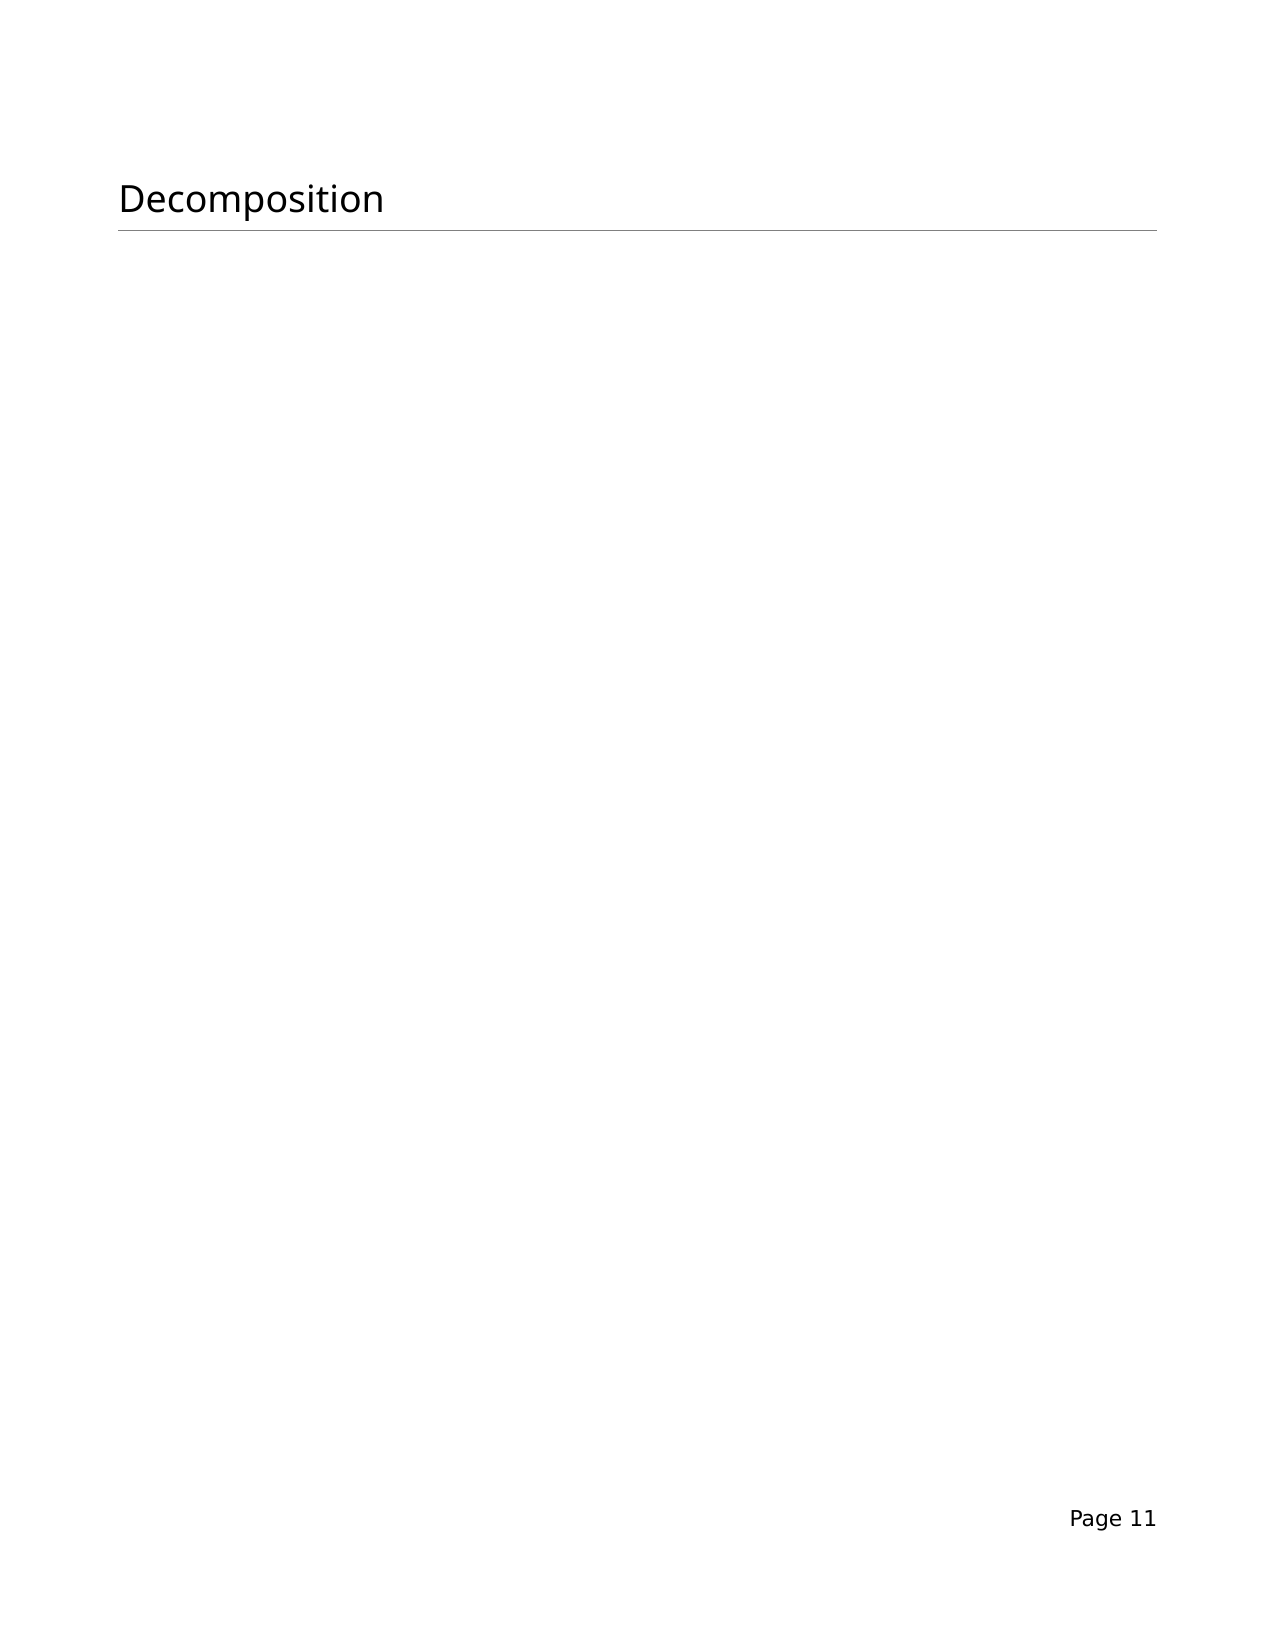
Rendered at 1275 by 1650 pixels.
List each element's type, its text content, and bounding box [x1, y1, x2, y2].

subtitle Decomposition [118, 173, 1157, 230]
